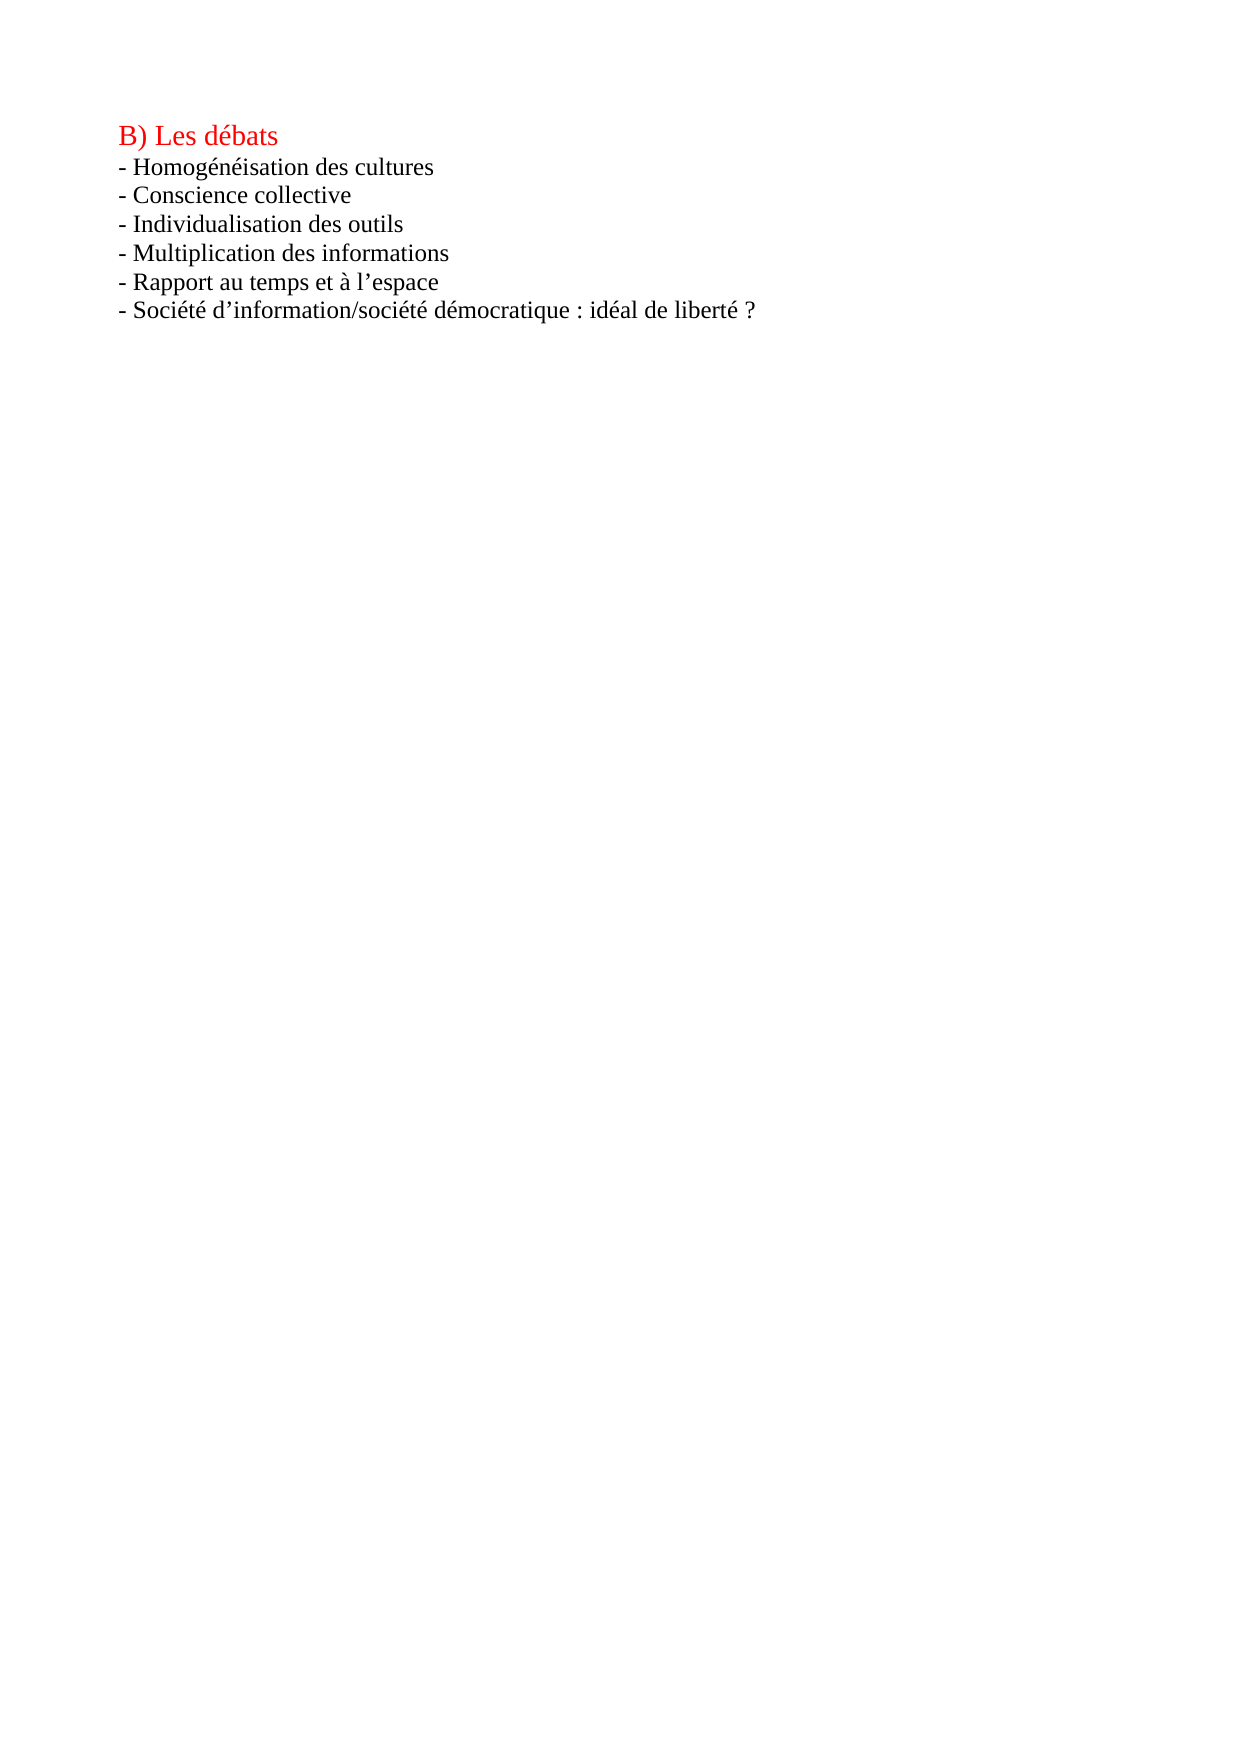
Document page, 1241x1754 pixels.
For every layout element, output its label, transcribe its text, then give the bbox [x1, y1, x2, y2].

text - Multiplication des informations [118, 238, 1122, 267]
text - Société d’information/société démocratique : idéal de liberté ? [118, 295, 1122, 324]
text - Conscience collective [118, 180, 1122, 209]
text - Rapport au temps et à l’espace [118, 267, 1122, 295]
text - Homogénéisation des cultures [118, 152, 1122, 180]
text - Individualisation des outils [118, 209, 1122, 238]
text B) Les débats [118, 118, 1122, 152]
